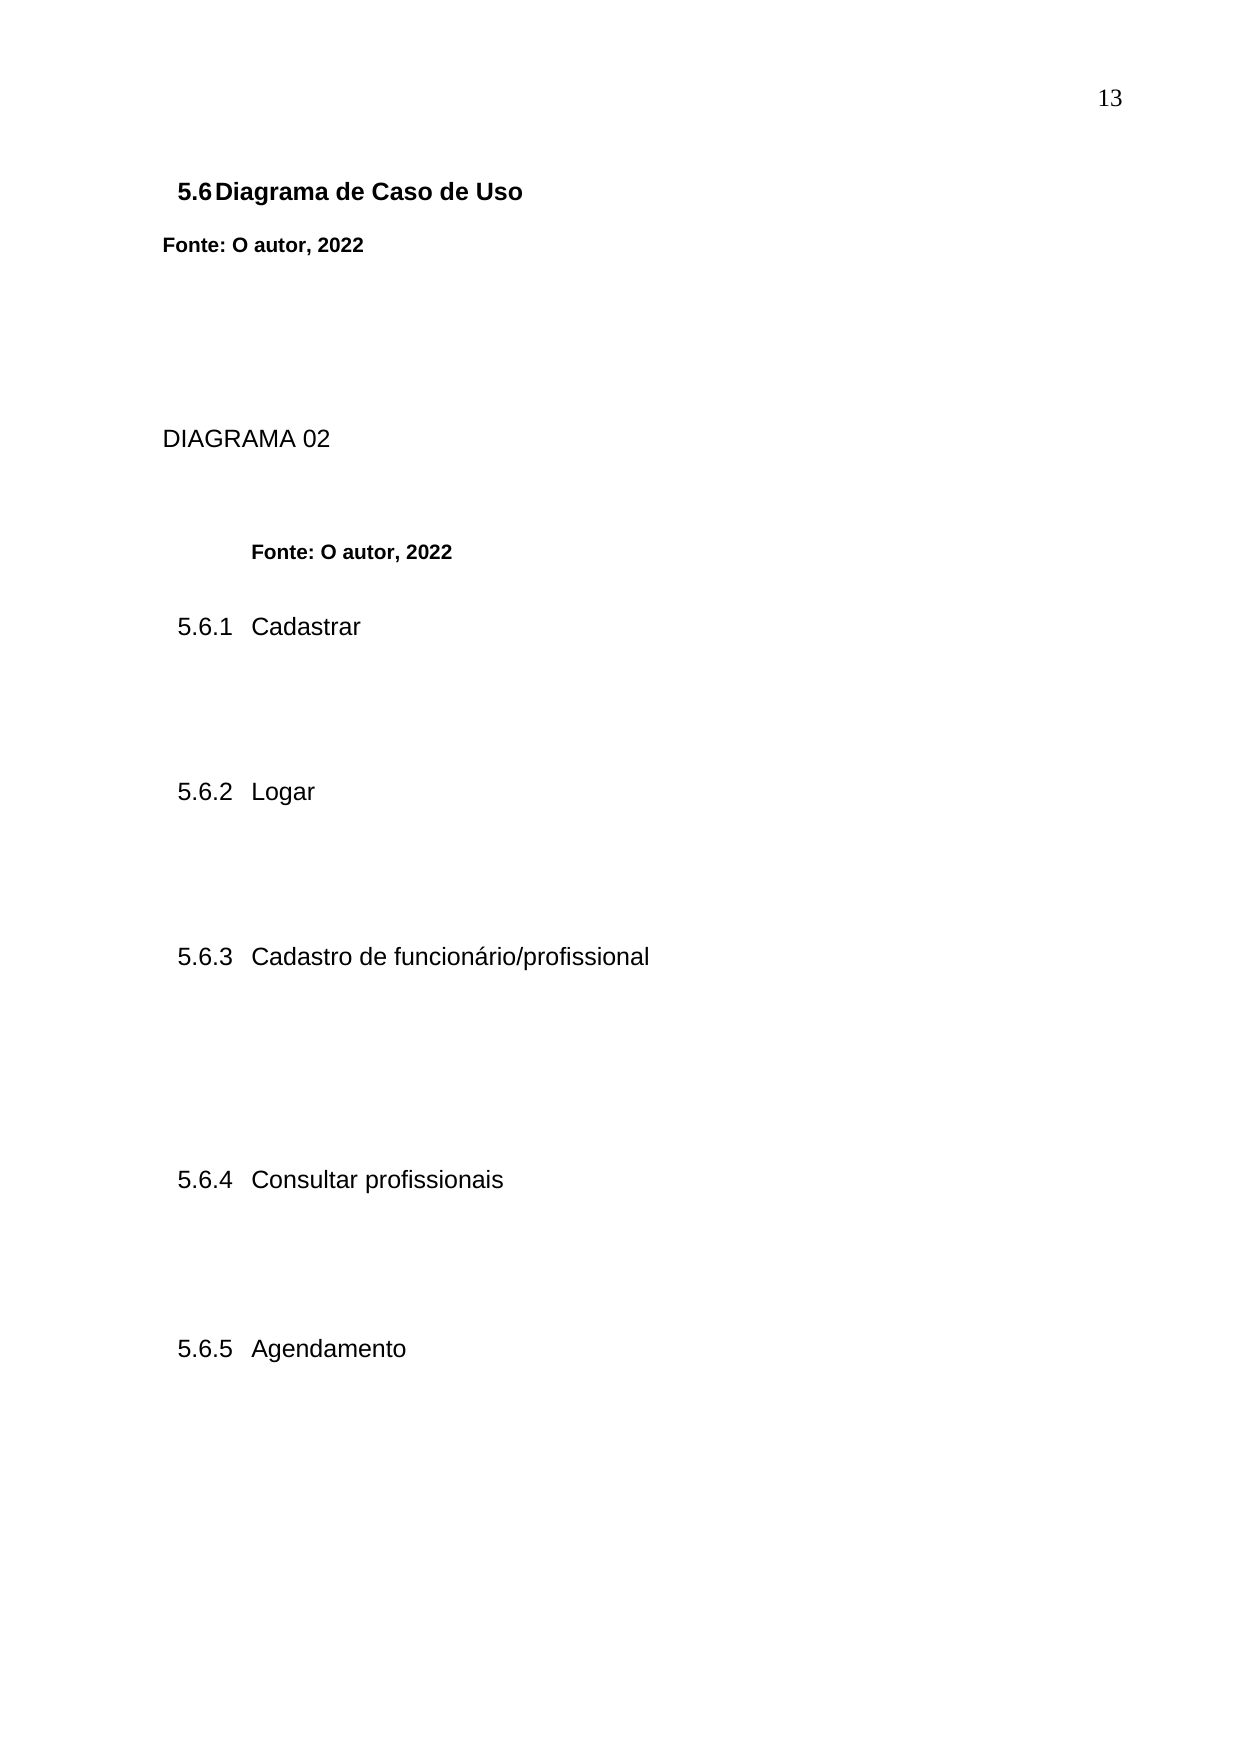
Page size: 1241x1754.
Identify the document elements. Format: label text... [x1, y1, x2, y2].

text Fonte: O autor, 2022 [177, 539, 1122, 563]
text Fonte: O autor, 2022 [162, 233, 1122, 257]
text DIAGRAMA 02 [162, 424, 1122, 453]
subtitle Diagrama de Caso de Uso [177, 177, 1122, 206]
subtitle Agendamento [177, 1334, 1122, 1362]
subtitle Consultar profissionais [177, 1165, 1122, 1194]
subtitle Cadastro de funcionário/profissional [177, 942, 1122, 971]
subtitle Logar [177, 777, 1122, 806]
subtitle Cadastrar [177, 612, 1122, 641]
